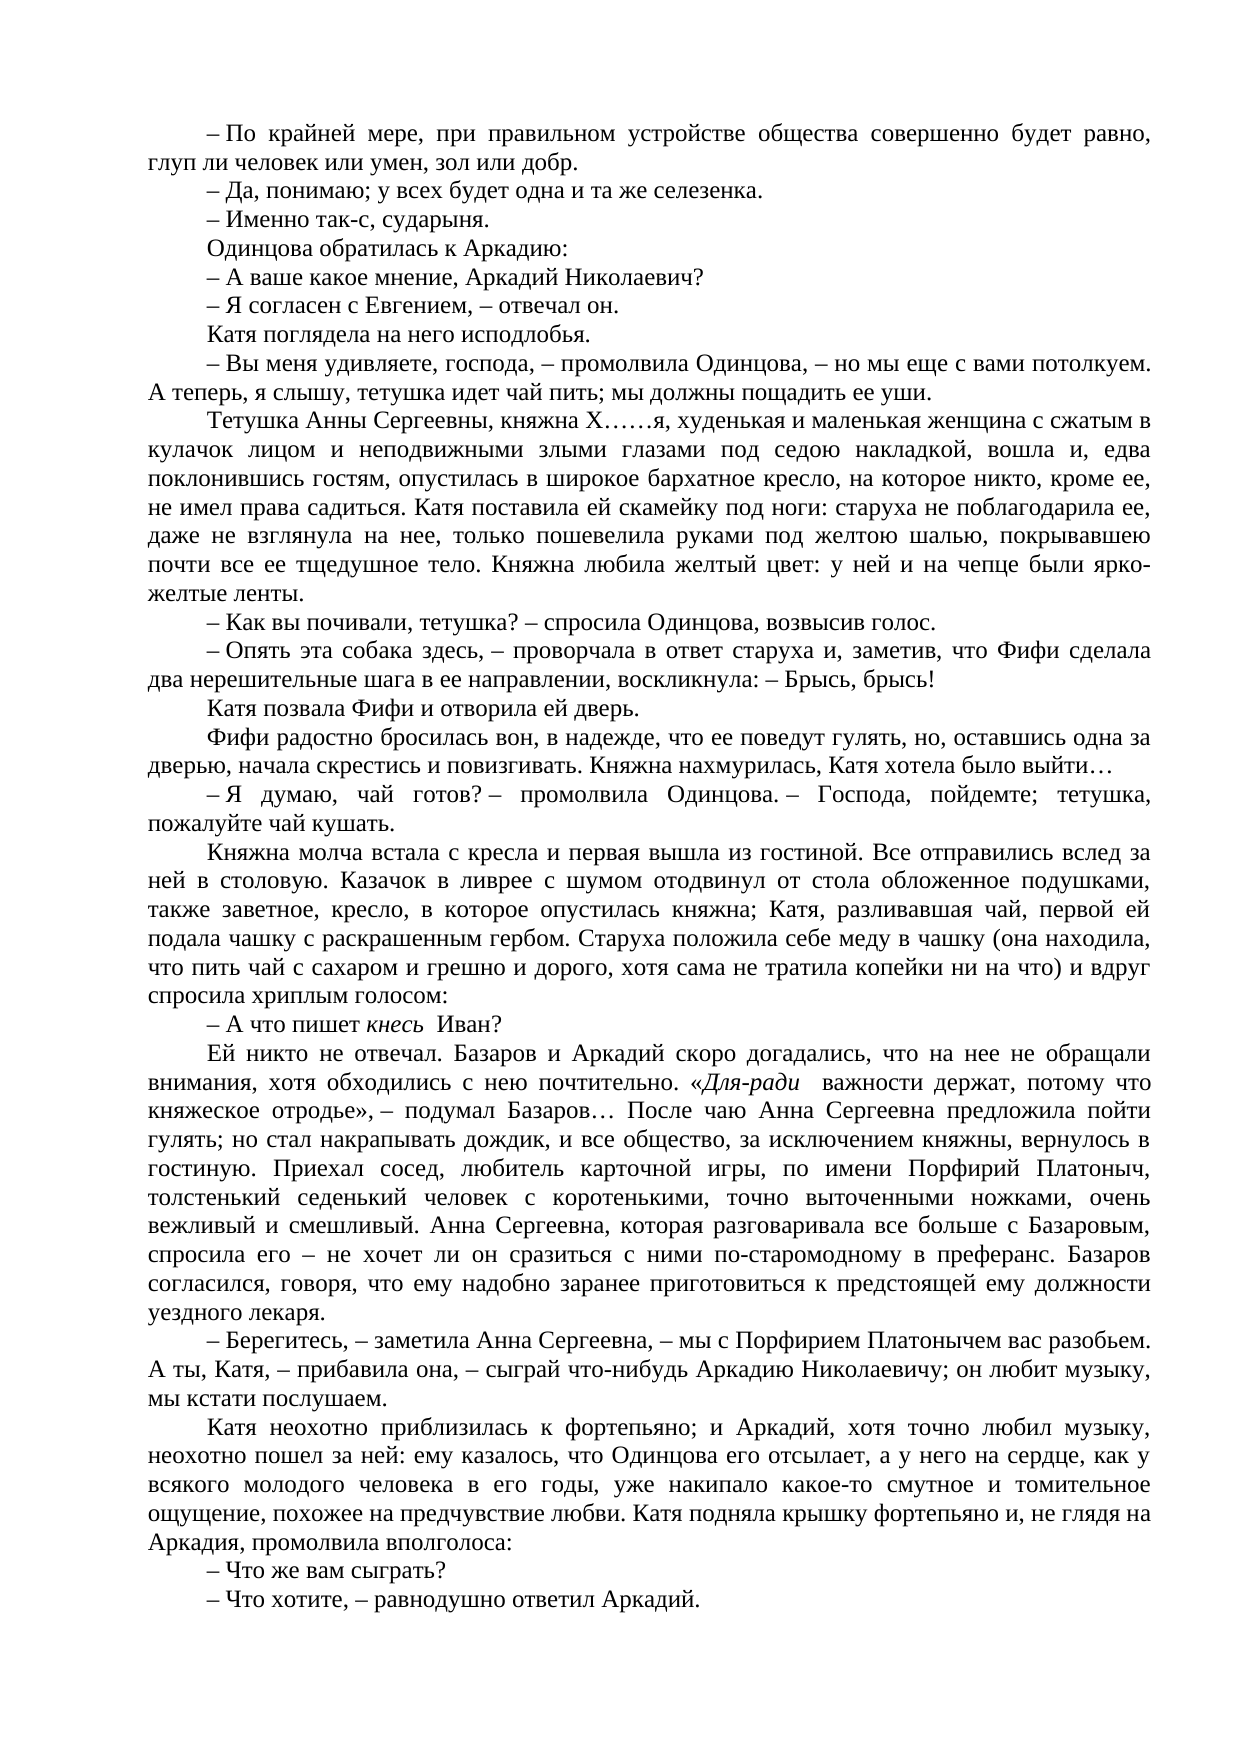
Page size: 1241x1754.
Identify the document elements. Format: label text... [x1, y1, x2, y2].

text – По крайней мере, при правильном устройстве общества совершенно будет равно, глуп ли человек или умен, зол или добр. [148, 118, 1152, 176]
text – А что пишет кнесь Иван? [148, 1009, 1152, 1038]
text – Да, понимаю; у всех будет одна и та же селезенка. [148, 176, 1152, 204]
text Катя поглядела на него исподлобья. [148, 319, 1152, 348]
text Княжна молча встала с кресла и первая вышла из гостиной. Все отправились вслед за ней в столовую. Казачок в ливрее с шумом отодвинул от стола обложенное подушками, также заветное, кресло, в которое опустилась княжна; Катя, разливавшая чай, первой ей подала чашку с раскрашенным гербом. Старуха положила себе меду в чашку (она находила, что пить чай с сахаром и грешно и дорого, хотя сама не тратила копейки ни на что) и вдруг спросила хриплым голосом: [148, 837, 1152, 1009]
text Фифи радостно бросилась вон, в надежде, что ее поведут гулять, но, оставшись одна за дверью, начала скрестись и повизгивать. Княжна нахмурилась, Катя хотела было выйти… [148, 722, 1152, 779]
text – Именно так-с, сударыня. [148, 204, 1152, 233]
text – А ваше какое мнение, Аркадий Николаевич? [148, 262, 1152, 291]
text – Что хотите, – равнодушно ответил Аркадий. [148, 1584, 1152, 1613]
text – Как вы почивали, тетушка? – спросила Одинцова, возвысив голос. [148, 607, 1152, 636]
text Ей никто не отвечал. Базаров и Аркадий скоро догадались, что на нее не обращали внимания, хотя обходились с нею почтительно. «Для-ради важности держат, потому что княжеское отродье», – подумал Базаров… После чаю Анна Сергеевна предложила пойти гулять; но стал накрапывать дождик, и все общество, за исключением княжны, вернулось в гостиную. Приехал сосед, любитель карточной игры, по имени Порфирий Платоныч, толстенький седенький человек с коротенькими, точно выточенными ножками, очень вежливый и смешливый. Анна Сергеевна, которая разговаривала все больше с Базаровым, спросила его – не хочет ли он сразиться с ними по-старомодному в преферанс. Базаров согласился, говоря, что ему надобно заранее приготовиться к предстоящей ему должности уездного лекаря. [148, 1038, 1152, 1326]
text – Я согласен с Евгением, – отвечал он. [148, 291, 1152, 319]
text – Опять эта собака здесь, – проворчала в ответ старуха и, заметив, что Фифи сделала два нерешительные шага в ее направлении, воскликнула: – Брысь, брысь! [148, 636, 1152, 693]
text Катя позвала Фифи и отворила ей дверь. [148, 693, 1152, 722]
text – Вы меня удивляете, господа, – промолвила Одинцова, – но мы еще с вами потолкуем. А теперь, я слышу, тетушка идет чай пить; мы должны пощадить ее уши. [148, 348, 1152, 406]
text Одинцова обратилась к Аркадию: [148, 233, 1152, 262]
text – Берегитесь, – заметила Анна Сергеевна, – мы с Порфирием Платонычем вас разобьем. А ты, Катя, – прибавила она, – сыграй что-нибудь Аркадию Николаевичу; он любит музыку, мы кстати послушаем. [148, 1326, 1152, 1412]
text Тетушка Анны Сергеевны, княжна Х……я, худенькая и маленькая женщина с сжатым в кулачок лицом и неподвижными злыми глазами под седою накладкой, вошла и, едва поклонившись гостям, опустилась в широкое бархатное кресло, на которое никто, кроме ее, не имел права садиться. Катя поставила ей скамейку под ноги: старуха не поблагодарила ее, даже не взглянула на нее, только пошевелила руками под желтою шалью, покрывавшею почти все ее тщедушное тело. Княжна любила желтый цвет: у ней и на чепце были ярко-желтые ленты. [148, 406, 1152, 607]
text – Я думаю, чай готов? – промолвила Одинцова. – Господа, пойдемте; тетушка, пожалуйте чай кушать. [148, 779, 1152, 837]
text Катя неохотно приблизилась к фортепьяно; и Аркадий, хотя точно любил музыку, неохотно пошел за ней: ему казалось, что Одинцова его отсылает, а у него на сердце, как у всякого молодого человека в его годы, уже накипало какое-то смутное и томительное ощущение, похожее на предчувствие любви. Катя подняла крышку фортепьяно и, не глядя на Аркадия, промолвила вполголоса: [148, 1412, 1152, 1556]
text – Что же вам сыграть? [148, 1556, 1152, 1584]
